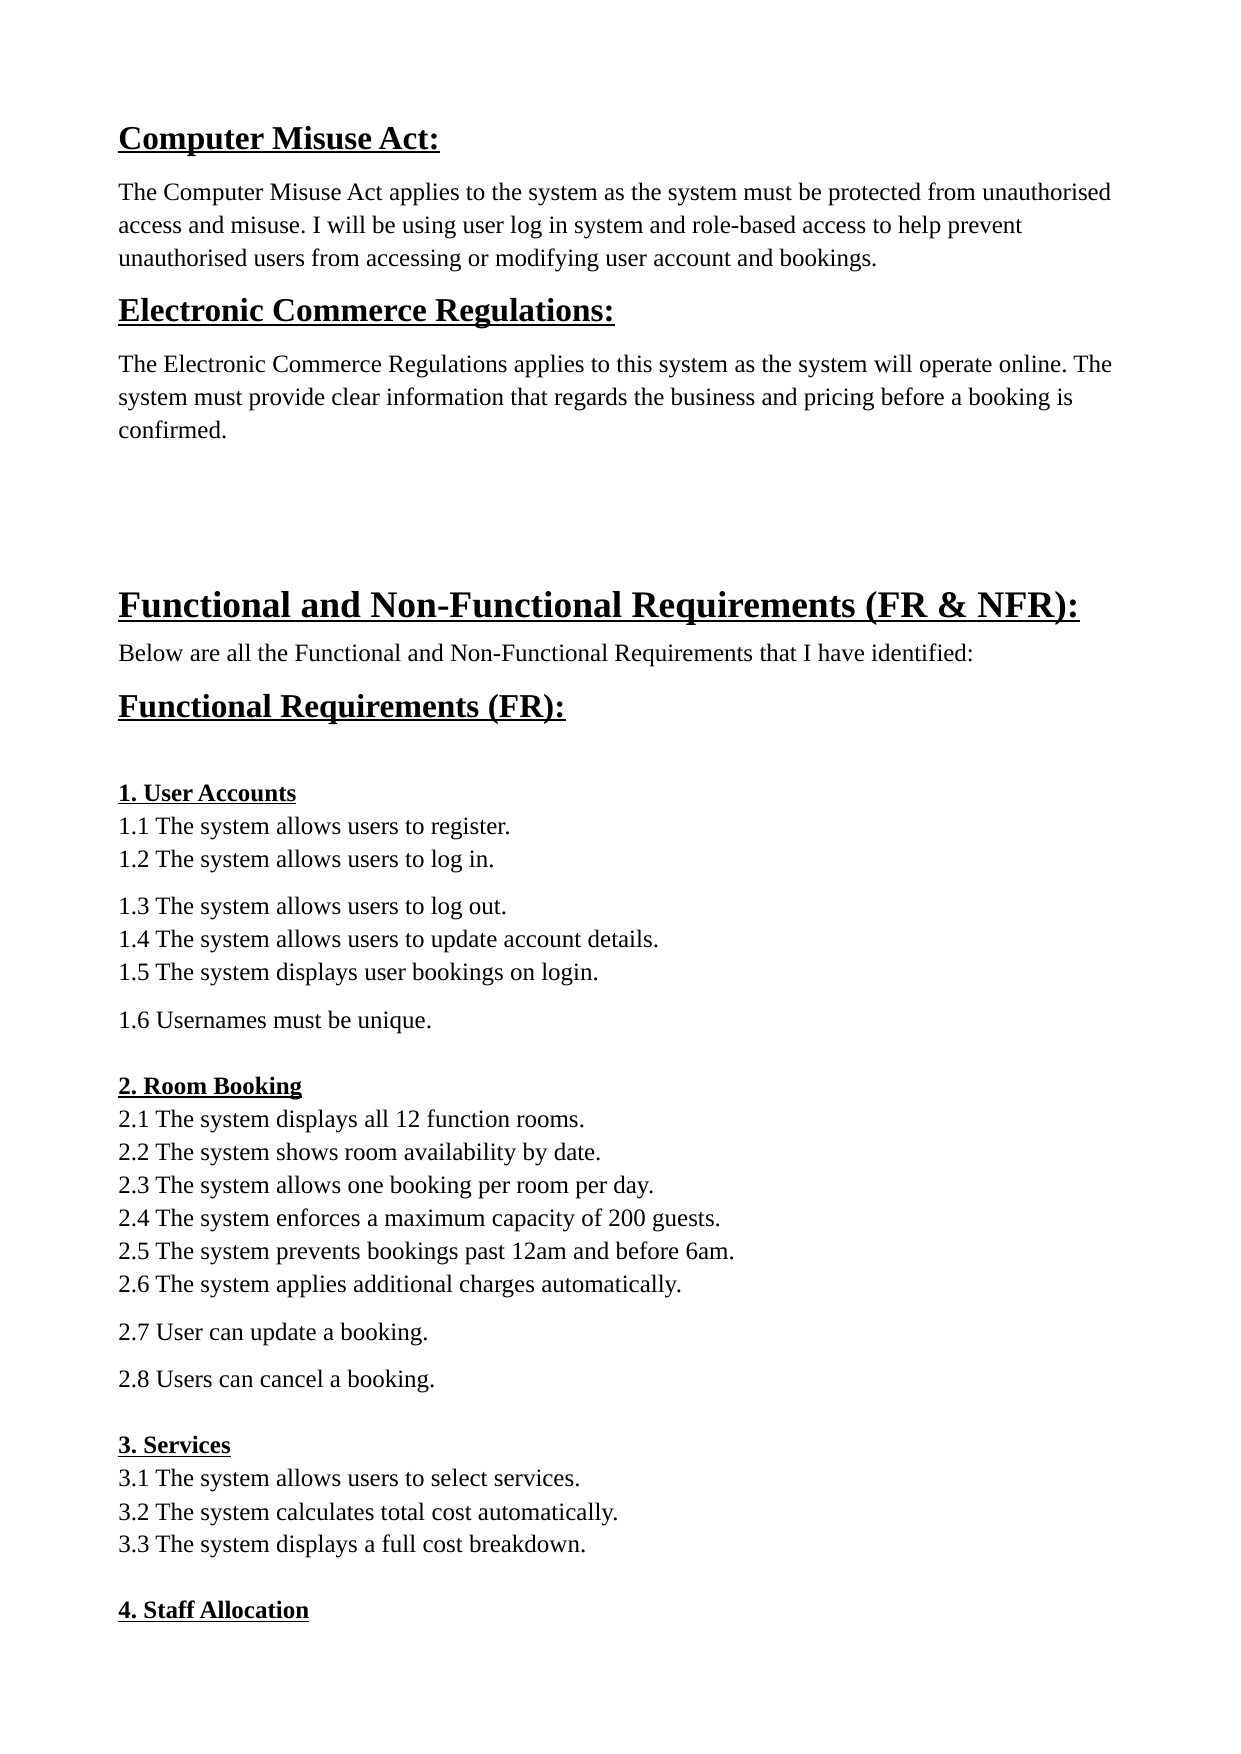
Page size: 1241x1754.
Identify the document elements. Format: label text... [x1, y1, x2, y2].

text 2.8 Users can cancel a booking. 3. Services 3.1 The system allows users to select services. 3.2 The system calculates total cost automatically. 3.3 The system displays a full cost breakdown. 4. Staff Allocation [118, 1364, 1122, 1624]
text 1. User Accounts 1.1 The system allows users to register. 1.2 The system allows users to log in. [118, 745, 1122, 873]
text The Computer Misuse Act applies to the system as the system must be protected from unauthorised access and misuse. I will be using user log in system and role-based access to help prevent unauthorised users from accessing or modifying user account and bookings. [118, 177, 1122, 272]
text Electronic Commerce Regulations: [118, 290, 1122, 329]
text Functional Requirements (FR): [118, 686, 1122, 724]
text Below are all the Functional and Non-Functional Requirements that I have identified: [118, 638, 1122, 667]
text 1.6 Usernames must be unique. 2. Room Booking 2.1 The system displays all 12 function rooms. 2.2 The system shows room availability by date. 2.3 The system allows one booking per room per day. 2.4 The system enforces a maximum capacity of 200 guests. 2.5 The system prevents bookings past 12am and before 6am. 2.6 The system applies additional charges automatically. [118, 1005, 1122, 1298]
text 2.7 User can update a booking. [118, 1317, 1122, 1346]
subtitle Functional and Non-Functional Requirements (FR & NFR): [118, 583, 1122, 626]
text Computer Misuse Act: [118, 118, 1122, 156]
text The Electronic Commerce Regulations applies to this system as the system will operate online. The system must provide clear information that regards the business and pricing before a booking is confirmed. [118, 349, 1122, 444]
text 1.3 The system allows users to log out. 1.4 The system allows users to update account details. 1.5 The system displays user bookings on login. [118, 891, 1122, 986]
